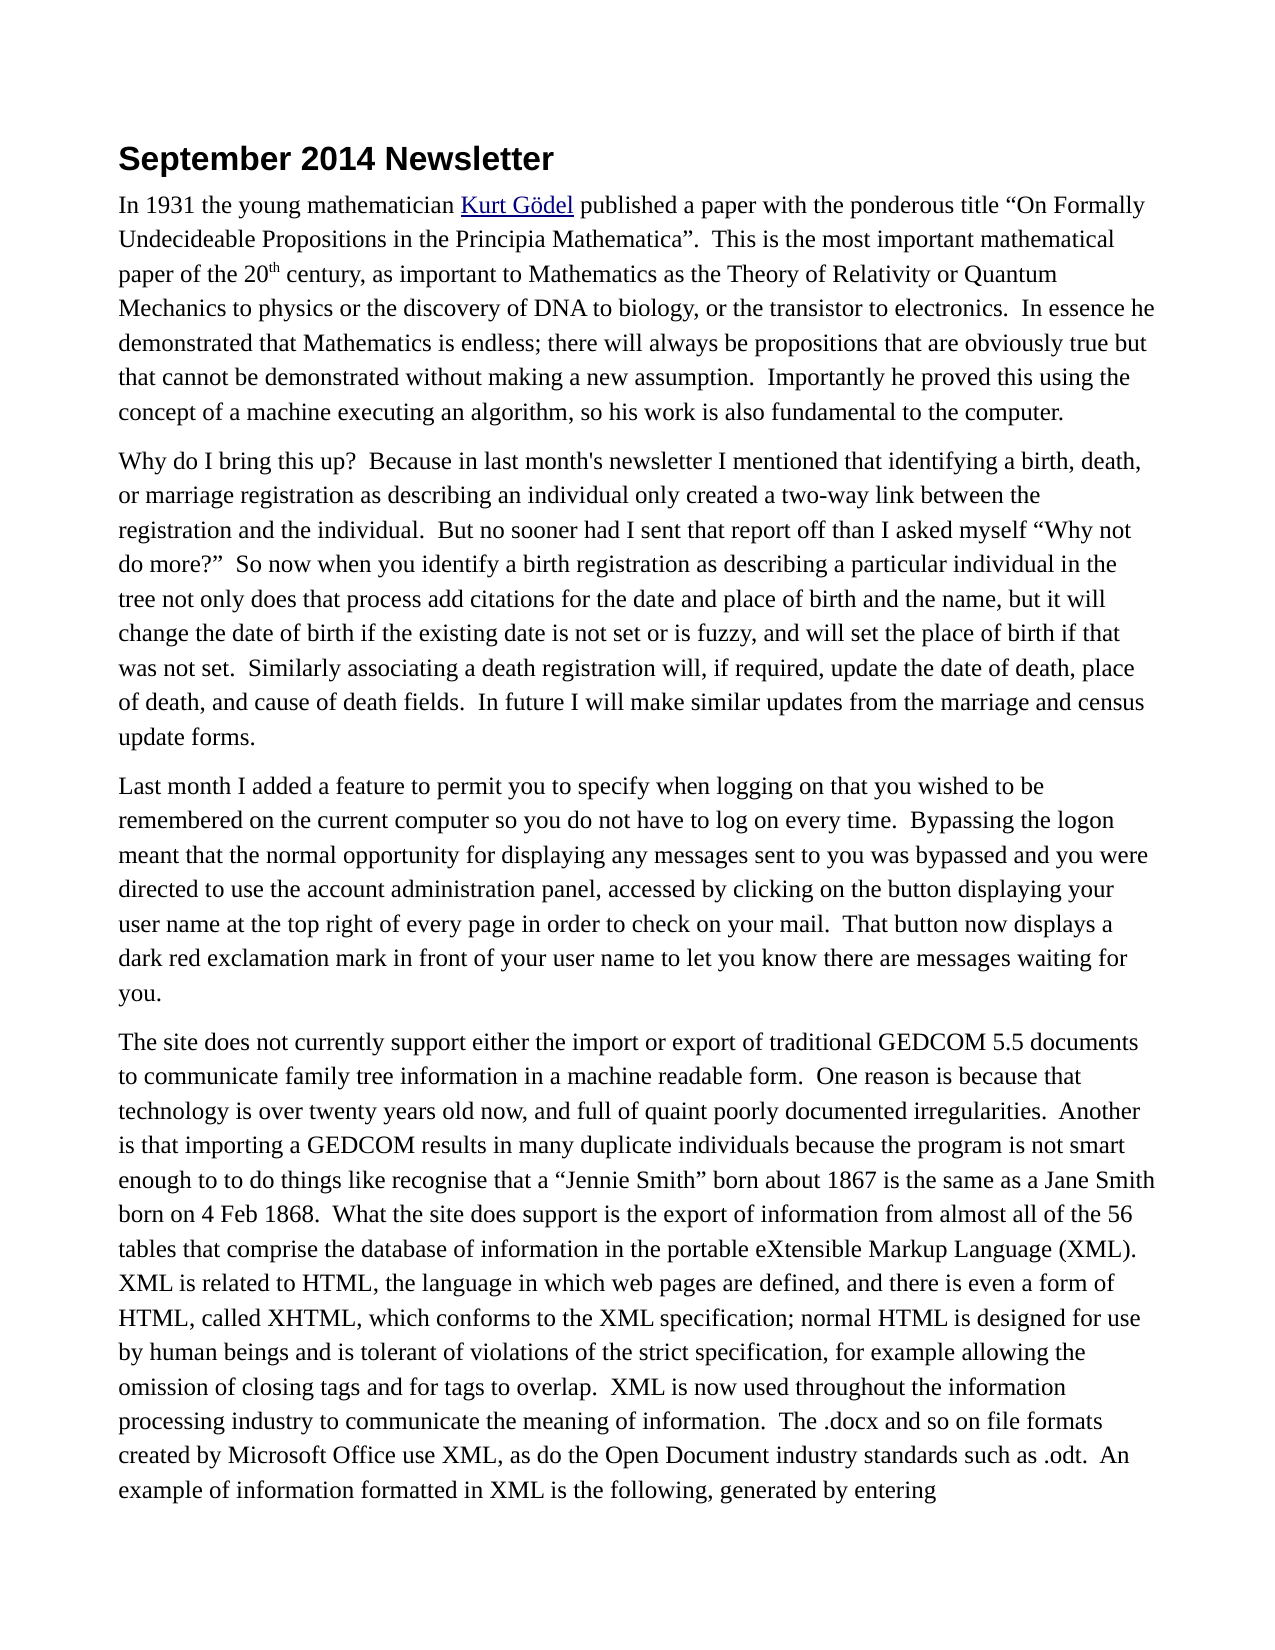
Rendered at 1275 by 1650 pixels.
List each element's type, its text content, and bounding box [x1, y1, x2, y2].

text In 1931 the young mathematician Kurt Gödel published a paper with the ponderous title “On Formally Undecideable Propositions in the Principia Mathematica”. This is the most important mathematical paper of the 20th century, as important to Mathematics as the Theory of Relativity or Quantum Mechanics to physics or the discovery of DNA to biology, or the transistor to electronics. In essence he demonstrated that Mathematics is endless; there will always be propositions that are obviously true but that cannot be demonstrated without making a new assumption. Importantly he proved this using the concept of a machine executing an algorithm, so his work is also fundamental to the computer. [118, 190, 1157, 426]
text Why do I bring this up? Because in last month's newsletter I mentioned that identifying a birth, death, or marriage registration as describing an individual only created a two-way link between the registration and the individual. But no sooner had I sent that report off than I asked myself “Why not do more?” So now when you identify a birth registration as describing a particular individual in the tree not only does that process add citations for the date and place of birth and the name, but it will change the date of birth if the existing date is not set or is fuzzy, and will set the place of birth if that was not set. Similarly associating a death registration will, if required, update the date of death, place of death, and cause of death fields. In future I will make similar updates from the marriage and census update forms. [118, 446, 1157, 751]
text Last month I added a feature to permit you to specify when logging on that you wished to be remembered on the current computer so you do not have to log on every time. Bypassing the logon meant that the normal opportunity for displaying any messages sent to you was bypassed and you were directed to use the account administration panel, accessed by clicking on the button displaying your user name at the top right of every page in order to check on your mail. That button now displays a dark red exclamation mark in front of your user name to let you know there are messages waiting for you. [118, 771, 1157, 1007]
text The site does not currently support either the import or export of traditional GEDCOM 5.5 documents to communicate family tree information in a machine readable form. One reason is because that technology is over twenty years old now, and full of quaint poorly documented irregularities. Another is that importing a GEDCOM results in many duplicate individuals because the program is not smart enough to to do things like recognise that a “Jennie Smith” born about 1867 is the same as a Jane Smith born on 4 Feb 1868. What the site does support is the export of information from almost all of the 56 tables that comprise the database of information in the portable eXtensible Markup Language (XML). XML is related to HTML, the language in which web pages are defined, and there is even a form of HTML, called XHTML, which conforms to the XML specification; normal HTML is designed for use by human beings and is tolerant of violations of the strict specification, for example allowing the omission of closing tags and for tags to overlap. XML is now used throughout the information processing industry to communicate the meaning of information. The .docx and so on file formats created by Microsoft Office use XML, as do the Open Document industry standards such as .odt. An example of information formatted in XML is the following, generated by entering [118, 1027, 1157, 1504]
subtitle September 2014 Newsletter [118, 139, 1157, 178]
